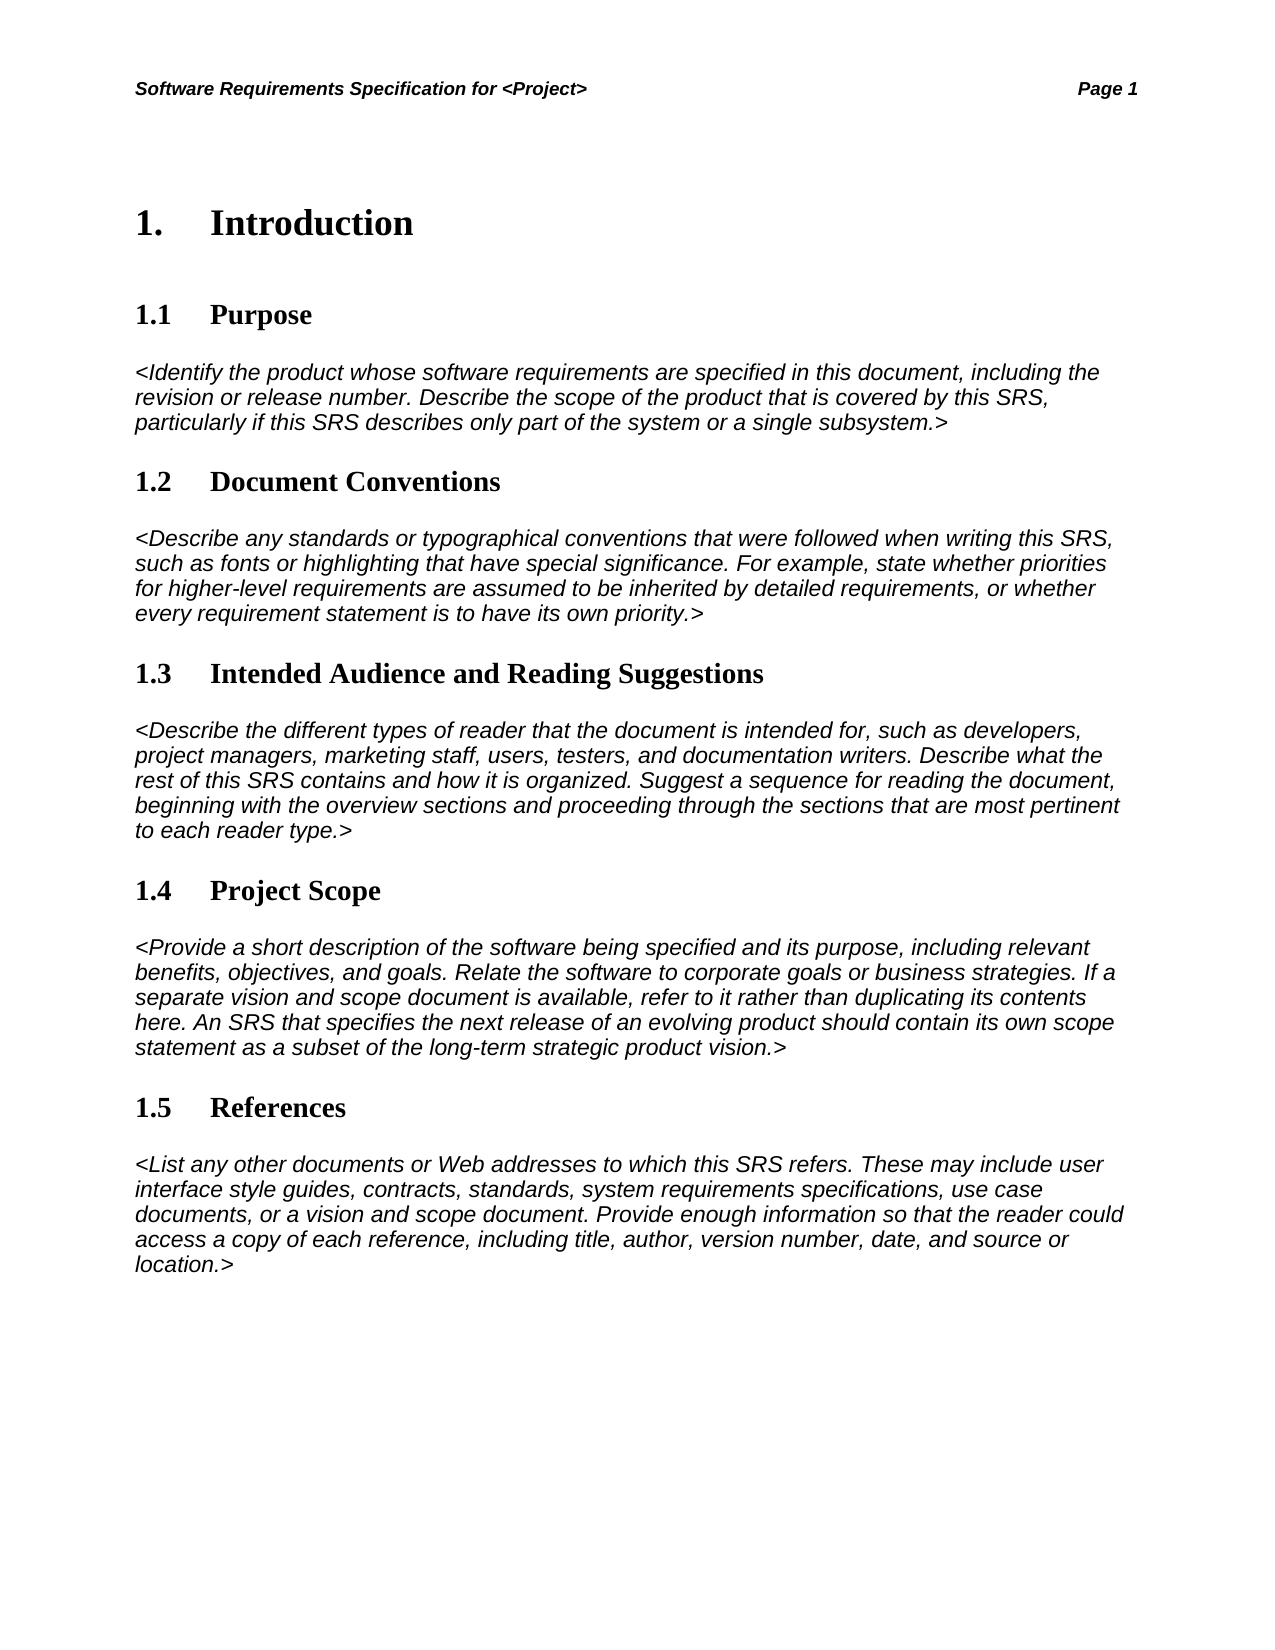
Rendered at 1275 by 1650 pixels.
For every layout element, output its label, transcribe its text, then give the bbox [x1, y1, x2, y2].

subtitle Project Scope [135, 873, 1140, 906]
subtitle Introduction [135, 200, 1140, 243]
text <List any other documents or Web addresses to which this SRS refers. These may include user interface style guides, contracts, standards, system requirements specifications, use case documents, or a vision and scope document. Provide enough information so that the reader could access a copy of each reference, including title, author, version number, date, and source or location.> [135, 1152, 1140, 1277]
subtitle Document Conventions [135, 464, 1140, 498]
text <Describe any standards or typographical conventions that were followed when writing this SRS, such as fonts or highlighting that have special significance. For example, state whether priorities for higher-level requirements are assumed to be inherited by detailed requirements, or whether every requirement statement is to have its own priority.> [135, 527, 1140, 627]
subtitle Purpose [135, 297, 1140, 331]
text <Describe the different types of reader that the document is intended for, such as developers, project managers, marketing staff, users, testers, and documentation writers. Describe what the rest of this SRS contains and how it is organized. Suggest a sequence for reading the document, beginning with the overview sections and proceeding through the sections that are most pertinent to each reader type.> [135, 719, 1140, 844]
subtitle Intended Audience and Reading Suggestions [135, 656, 1140, 689]
subtitle References [135, 1090, 1140, 1123]
text <Identify the product whose software requirements are specified in this document, including the revision or release number. Describe the scope of the product that is covered by this SRS, particularly if this SRS describes only part of the system or a single subsystem.> [135, 360, 1140, 435]
text <Provide a short description of the software being specified and its purpose, including relevant benefits, objectives, and goals. Relate the software to corporate goals or business strategies. If a separate vision and scope document is available, refer to it rather than duplicating its contents here. An SRS that specifies the next release of an evolving product should contain its own scope statement as a subset of the long-term strategic product vision.> [135, 936, 1140, 1061]
